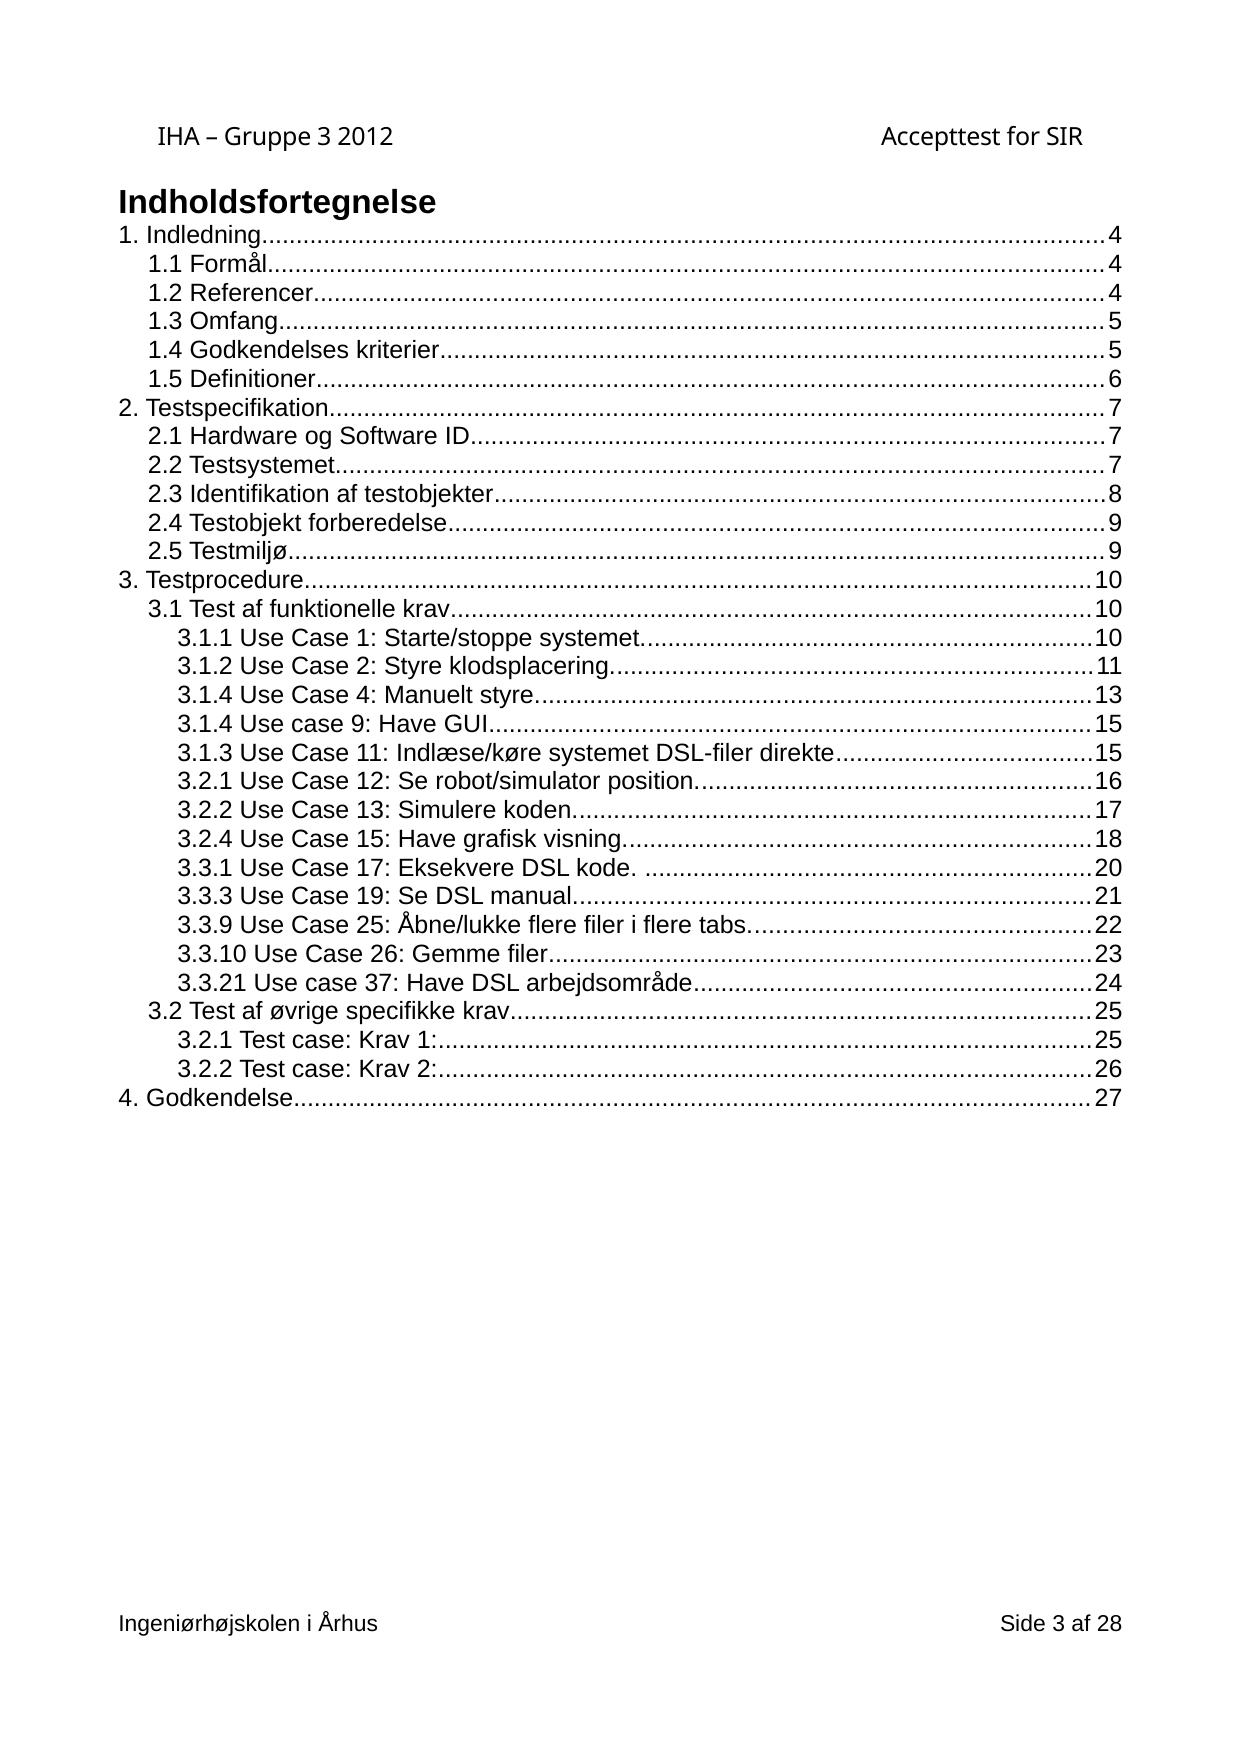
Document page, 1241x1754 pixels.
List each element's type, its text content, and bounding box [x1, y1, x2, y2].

text 3.1.1 Use Case 1: Starte/stoppe systemet. 10 [177, 623, 1122, 651]
text 3.3.21 Use case 37: Have DSL arbejdsområde 24 [177, 968, 1122, 996]
subtitle Indholdsfortegnelse [118, 182, 1122, 220]
text 3.2.1 Use Case 12: Se robot/simulator position. 16 [177, 766, 1122, 795]
text 3.2.2 Use Case 13: Simulere koden. 17 [177, 795, 1122, 824]
text 1.2 Referencer 4 [148, 278, 1122, 306]
text 3.3.9 Use Case 25: Åbne/lukke flere filer i flere tabs. 22 [177, 910, 1122, 939]
text 2.1 Hardware og Software ID 7 [148, 421, 1122, 450]
text 3.2 Test af øvrige specifikke krav 25 [148, 996, 1122, 1025]
text 1.5 Definitioner 6 [148, 364, 1122, 393]
text 3.1 Test af funktionelle krav 10 [148, 594, 1122, 623]
text 2. Testspecifikation 7 [118, 393, 1122, 421]
text 1. Indledning 4 [118, 220, 1122, 249]
text 2.5 Testmiljø 9 [148, 536, 1122, 565]
text 3. Testprocedure 10 [118, 565, 1122, 594]
text 3.1.2 Use Case 2: Styre klodsplacering. 11 [177, 651, 1122, 680]
text 3.2.2 Test case: Krav 2: 26 [177, 1054, 1122, 1083]
text 3.3.1 Use Case 17: Eksekvere DSL kode. 20 [177, 853, 1122, 881]
text 2.3 Identifikation af testobjekter 8 [148, 479, 1122, 508]
text 3.2.4 Use Case 15: Have grafisk visning. 18 [177, 824, 1122, 853]
text 1.1 Formål 4 [148, 249, 1122, 278]
text 3.1.4 Use case 9: Have GUI 15 [177, 709, 1122, 738]
text 2.2 Testsystemet 7 [148, 450, 1122, 479]
text 3.3.10 Use Case 26: Gemme filer 23 [177, 939, 1122, 968]
text 3.2.1 Test case: Krav 1: 25 [177, 1025, 1122, 1054]
text 3.1.3 Use Case 11: Indlæse/køre systemet DSL-filer direkte 15 [177, 738, 1122, 766]
text 1.4 Godkendelses kriterier 5 [148, 335, 1122, 364]
text 4. Godkendelse 27 [118, 1083, 1122, 1111]
text 3.1.4 Use Case 4: Manuelt styre. 13 [177, 680, 1122, 709]
text 2.4 Testobjekt forberedelse 9 [148, 508, 1122, 536]
text 1.3 Omfang 5 [148, 306, 1122, 335]
text 3.3.3 Use Case 19: Se DSL manual. 21 [177, 881, 1122, 910]
